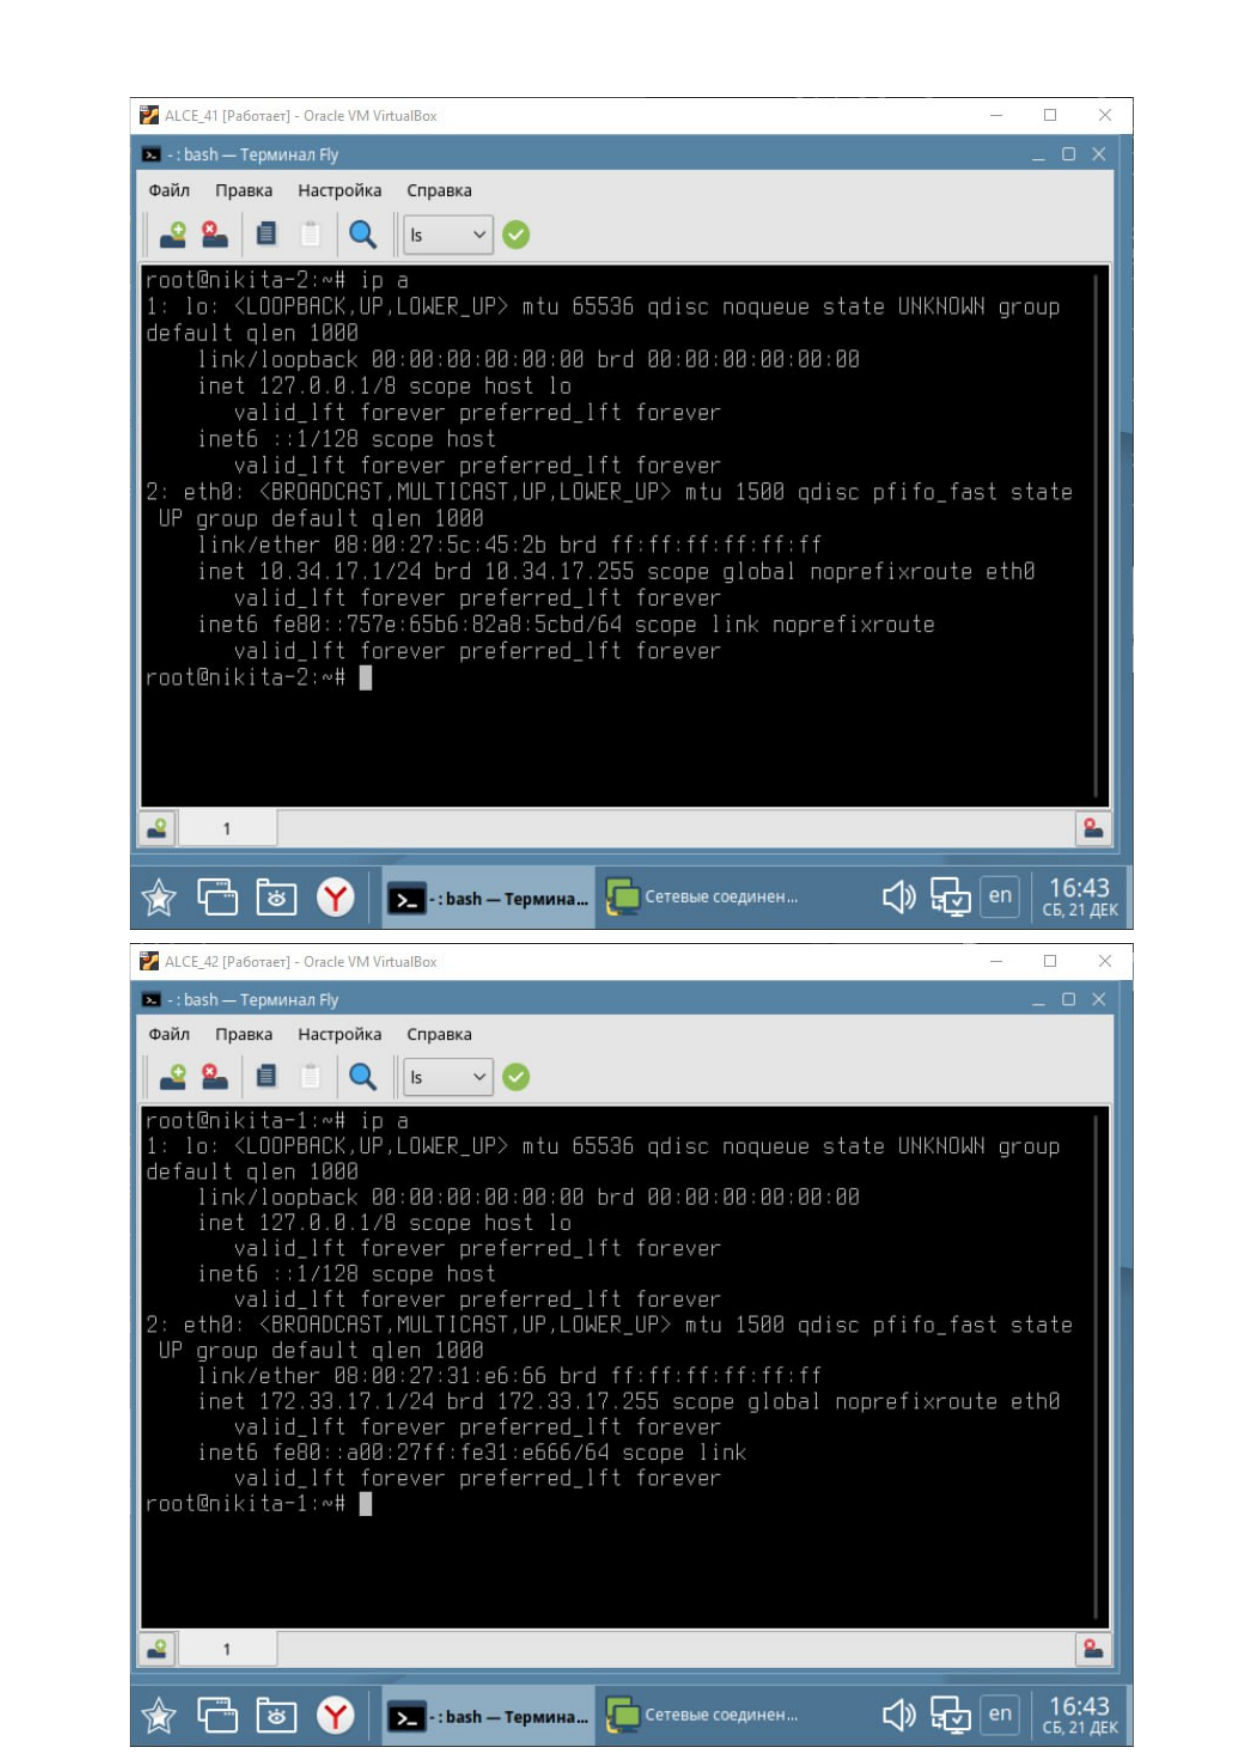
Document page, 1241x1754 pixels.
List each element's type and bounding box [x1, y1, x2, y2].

picture [129, 97, 1134, 930]
picture [129, 943, 1134, 1747]
